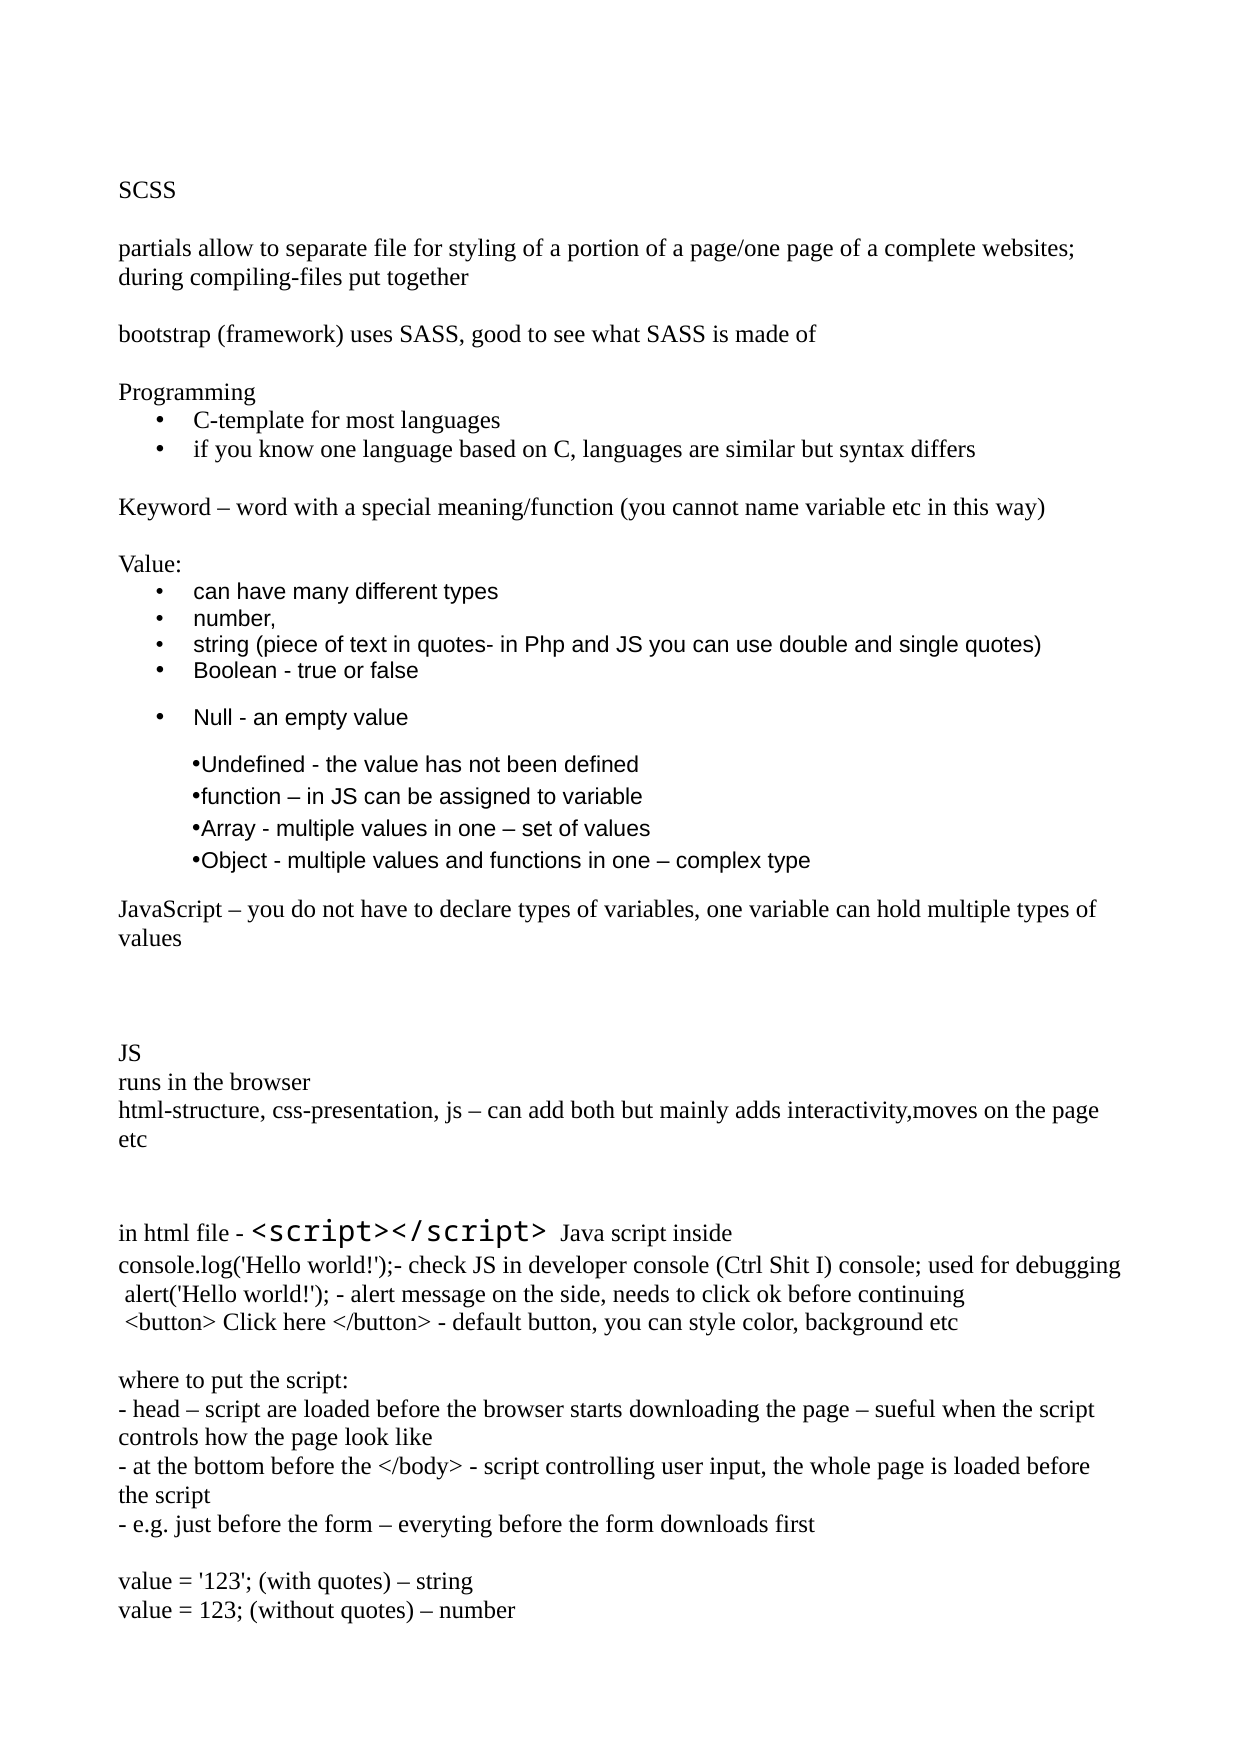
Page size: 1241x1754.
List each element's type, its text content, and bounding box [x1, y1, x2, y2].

text in html file - <script></script> Java script inside [118, 1210, 1122, 1250]
text JavaScript – you do not have to declare types of variables, one variable can hold multiple types of values [118, 894, 1122, 952]
text where to put the script: [118, 1365, 1122, 1394]
text runs in the browser [118, 1067, 1122, 1095]
text value = '123'; (with quotes) – string [118, 1566, 1122, 1595]
text Programming [118, 377, 1122, 406]
text html-structure, css-presentation, js – can add both but mainly adds interactivity,moves on the page etc [118, 1095, 1122, 1153]
text JS [118, 1038, 1122, 1067]
list Array - multiple values in one – set of values [118, 815, 1122, 842]
list function – in JS can be assigned to variable [118, 783, 1122, 810]
list if you know one language based on C, languages are similar but syntax differs [156, 434, 1122, 463]
list string (piece of text in quotes- in Php and JS you can use double and single quotes) [156, 631, 1122, 657]
text - at the bottom before the </body> - script controlling user input, the whole page is loaded before the script [118, 1451, 1122, 1509]
text bootstrap (framework) uses SASS, good to see what SASS is made of [118, 319, 1122, 348]
text Value: [118, 549, 1122, 578]
list Undefined - the value has not been defined [118, 751, 1122, 778]
text during compiling-files put together [118, 262, 1122, 291]
list Object - multiple values and functions in one – complex type [118, 847, 1122, 874]
text alert('Hello world!'); - alert message on the side, needs to click ok before continuing [118, 1279, 1122, 1307]
list can have many different types [156, 578, 1122, 604]
text - head – script are loaded before the browser starts downloading the page – sueful when the script controls how the page look like [118, 1394, 1122, 1451]
text partials allow to separate file for styling of a portion of a page/one page of a complete websites; [118, 233, 1122, 262]
text - e.g. just before the form – everyting before the form downloads first [118, 1509, 1122, 1537]
text console.log('Hello world!');- check JS in developer console (Ctrl Shit I) console; used for debugging [118, 1250, 1122, 1279]
list Boolean - true or false [156, 657, 1122, 684]
text SCSS [118, 176, 1122, 204]
text Keyword – word with a special meaning/function (you cannot name variable etc in this way) [118, 492, 1122, 521]
text <button> Click here </button> - default button, you can style color, background etc [118, 1307, 1122, 1336]
list C-template for most languages [156, 406, 1122, 434]
text value = 123; (without quotes) – number [118, 1595, 1122, 1624]
list number, [156, 604, 1122, 631]
list Null - an empty value [156, 704, 1122, 731]
